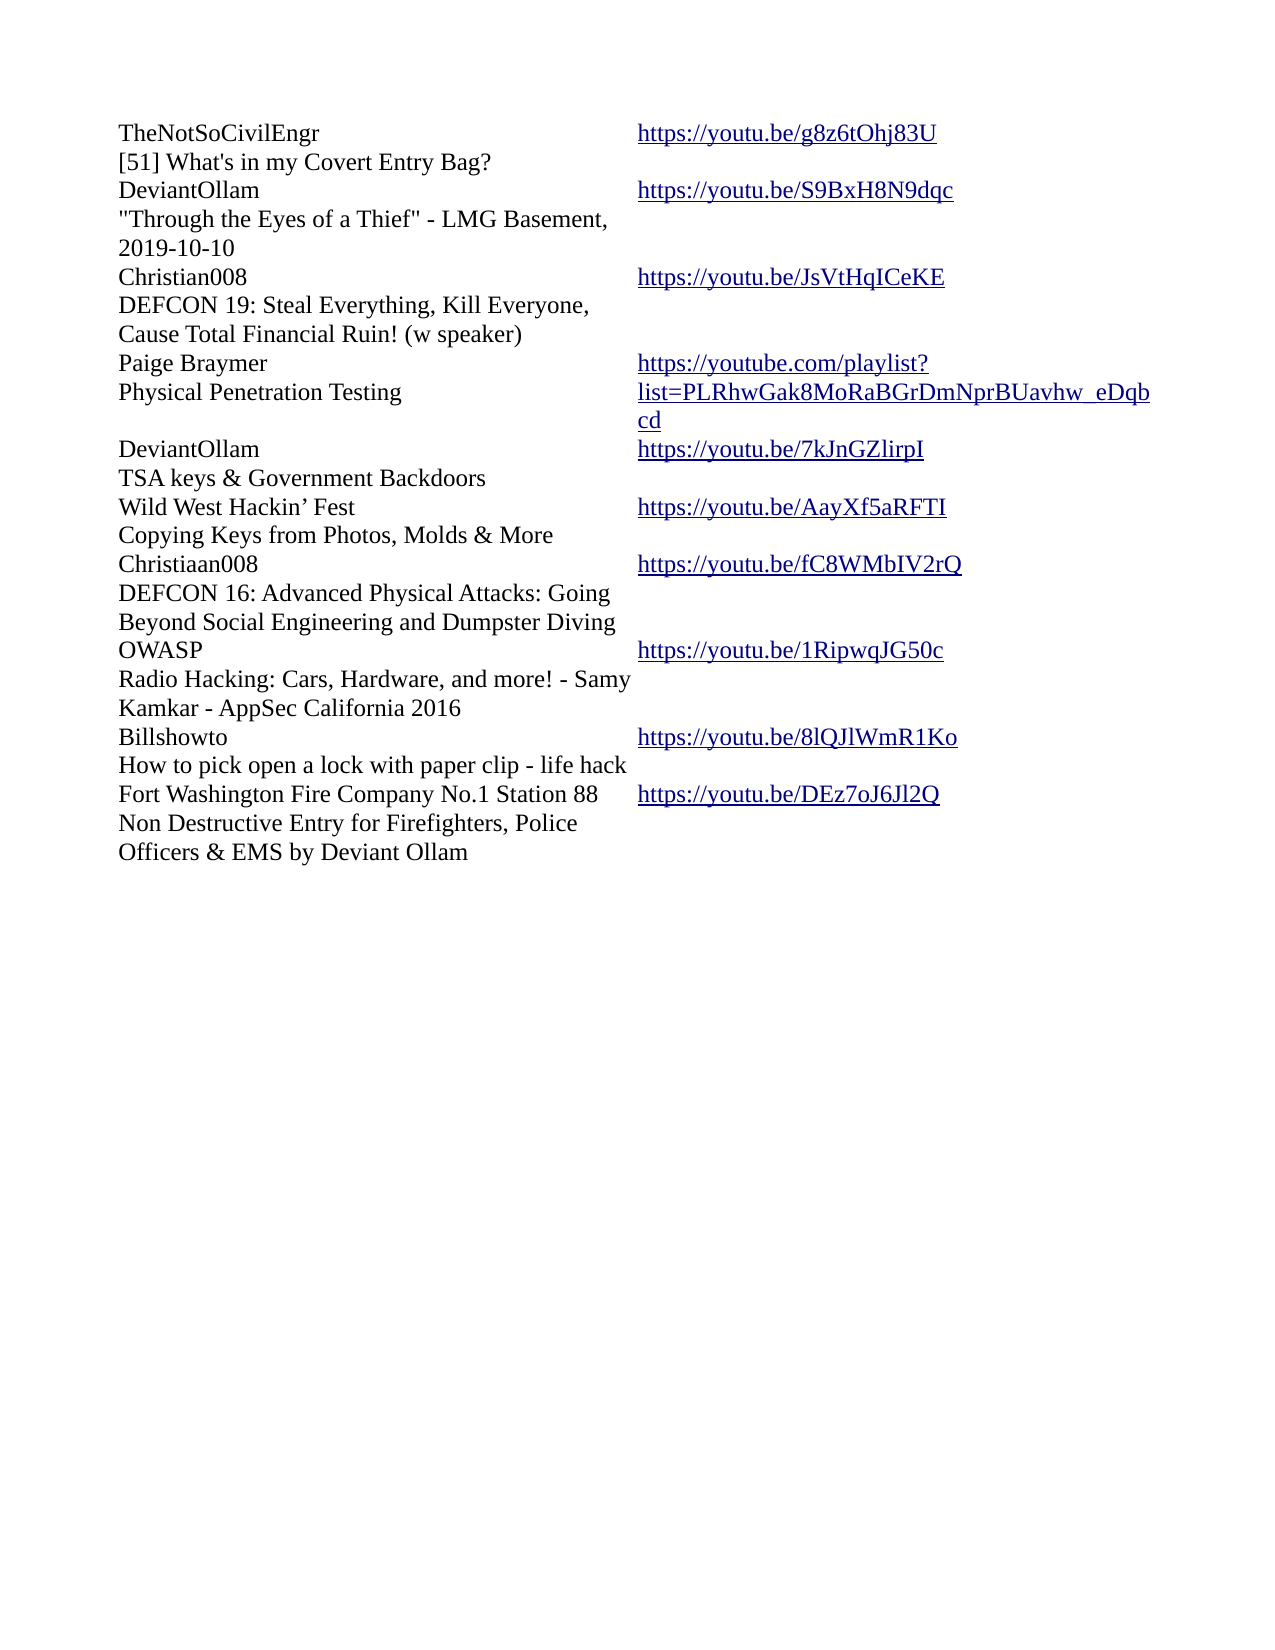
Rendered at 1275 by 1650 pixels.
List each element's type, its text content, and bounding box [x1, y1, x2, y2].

table_cell [118, 1239, 637, 1268]
table_cell [118, 1009, 637, 1038]
table_cell [638, 1211, 1157, 1239]
table_cell [118, 1182, 637, 1211]
table_cell Billshowto How to pick open a lock with paper clip - life hack [118, 722, 637, 779]
table_cell https://youtu.be/AayXf5aRFTI [638, 492, 1157, 549]
table_cell [118, 1469, 637, 1498]
table_cell [638, 1498, 1157, 1527]
table_cell [118, 1326, 637, 1354]
table_cell [118, 894, 637, 923]
table_cell [638, 1067, 1157, 1096]
table_cell [638, 1354, 1157, 1383]
table_cell [638, 1469, 1157, 1498]
table_cell Paige Braymer Physical Penetration Testing [118, 348, 637, 434]
table_cell [118, 1297, 637, 1326]
table_cell [118, 1412, 637, 1441]
table_cell OWASP Radio Hacking: Cars, Hardware, and more! - Samy Kamkar - AppSec California 2016 [118, 636, 637, 722]
table_cell [638, 1124, 1157, 1153]
table_cell [638, 1009, 1157, 1038]
table_cell https://youtu.be/8lQJlWmR1Ko [638, 722, 1157, 779]
table_cell [118, 923, 637, 952]
table_cell Christian008 DEFCON 19: Steal Everything, Kill Everyone, Cause Total Financial Ruin! (w speaker) [118, 262, 637, 348]
table_cell [638, 981, 1157, 1009]
table_cell Wild West Hackin’ Fest Copying Keys from Photos, Molds & More [118, 492, 637, 549]
table_cell https://youtu.be/g8z6tOhj83U [638, 118, 1157, 176]
table_cell [638, 1412, 1157, 1441]
table_cell [638, 1153, 1157, 1182]
table_cell [638, 1038, 1157, 1067]
table_cell [118, 1067, 637, 1096]
table_cell [118, 1383, 637, 1412]
table_cell Christiaan008 DEFCON 16: Advanced Physical Attacks: Going Beyond Social Engineering and Dumpster Diving [118, 549, 637, 636]
table_cell DeviantOllam TSA keys & Government Backdoors [118, 434, 637, 492]
table_cell [118, 1096, 637, 1124]
table_cell [118, 952, 637, 981]
table_cell [638, 1297, 1157, 1326]
table_cell [638, 1239, 1157, 1268]
table_cell [118, 1268, 637, 1297]
table_cell [638, 1383, 1157, 1412]
table_cell [118, 1498, 637, 1527]
table_cell [638, 866, 1157, 894]
table_cell https://youtu.be/S9BxH8N9dqc [638, 176, 1157, 262]
table_cell [638, 952, 1157, 981]
table_cell https://youtu.be/7kJnGZlirpI [638, 434, 1157, 492]
table_cell [118, 1441, 637, 1469]
table_cell TheNotSoCivilEngr [51] What's in my Covert Entry Bag? [118, 118, 637, 176]
table_cell [638, 894, 1157, 923]
table_cell [638, 1268, 1157, 1297]
table_cell [118, 1038, 637, 1067]
table_cell https://youtu.be/JsVtHqICeKE [638, 262, 1157, 348]
table_cell https://youtube.com/playlist?list=PLRhwGak8MoRaBGrDmNprBUavhw_eDqbcd [638, 348, 1157, 434]
table_cell [638, 1326, 1157, 1354]
table_cell [118, 981, 637, 1009]
table_cell https://youtu.be/DEz7oJ6Jl2Q [638, 779, 1157, 866]
table_cell DeviantOllam "Through the Eyes of a Thief" - LMG Basement, 2019-10-10 [118, 176, 637, 262]
table_cell Fort Washington Fire Company No.1 Station 88 Non Destructive Entry for Firefighters, Police Officers & EMS by Deviant Ollam [118, 779, 637, 866]
table_cell https://youtu.be/fC8WMbIV2rQ [638, 549, 1157, 636]
table_cell [638, 1096, 1157, 1124]
table_cell https://youtu.be/1RipwqJG50c [638, 636, 1157, 722]
table_cell [118, 1153, 637, 1182]
table_cell [118, 866, 637, 894]
table_cell [638, 923, 1157, 952]
table_cell [118, 1211, 637, 1239]
table_cell [118, 1354, 637, 1383]
table_cell [118, 1124, 637, 1153]
table_cell [638, 1182, 1157, 1211]
table_cell [638, 1441, 1157, 1469]
